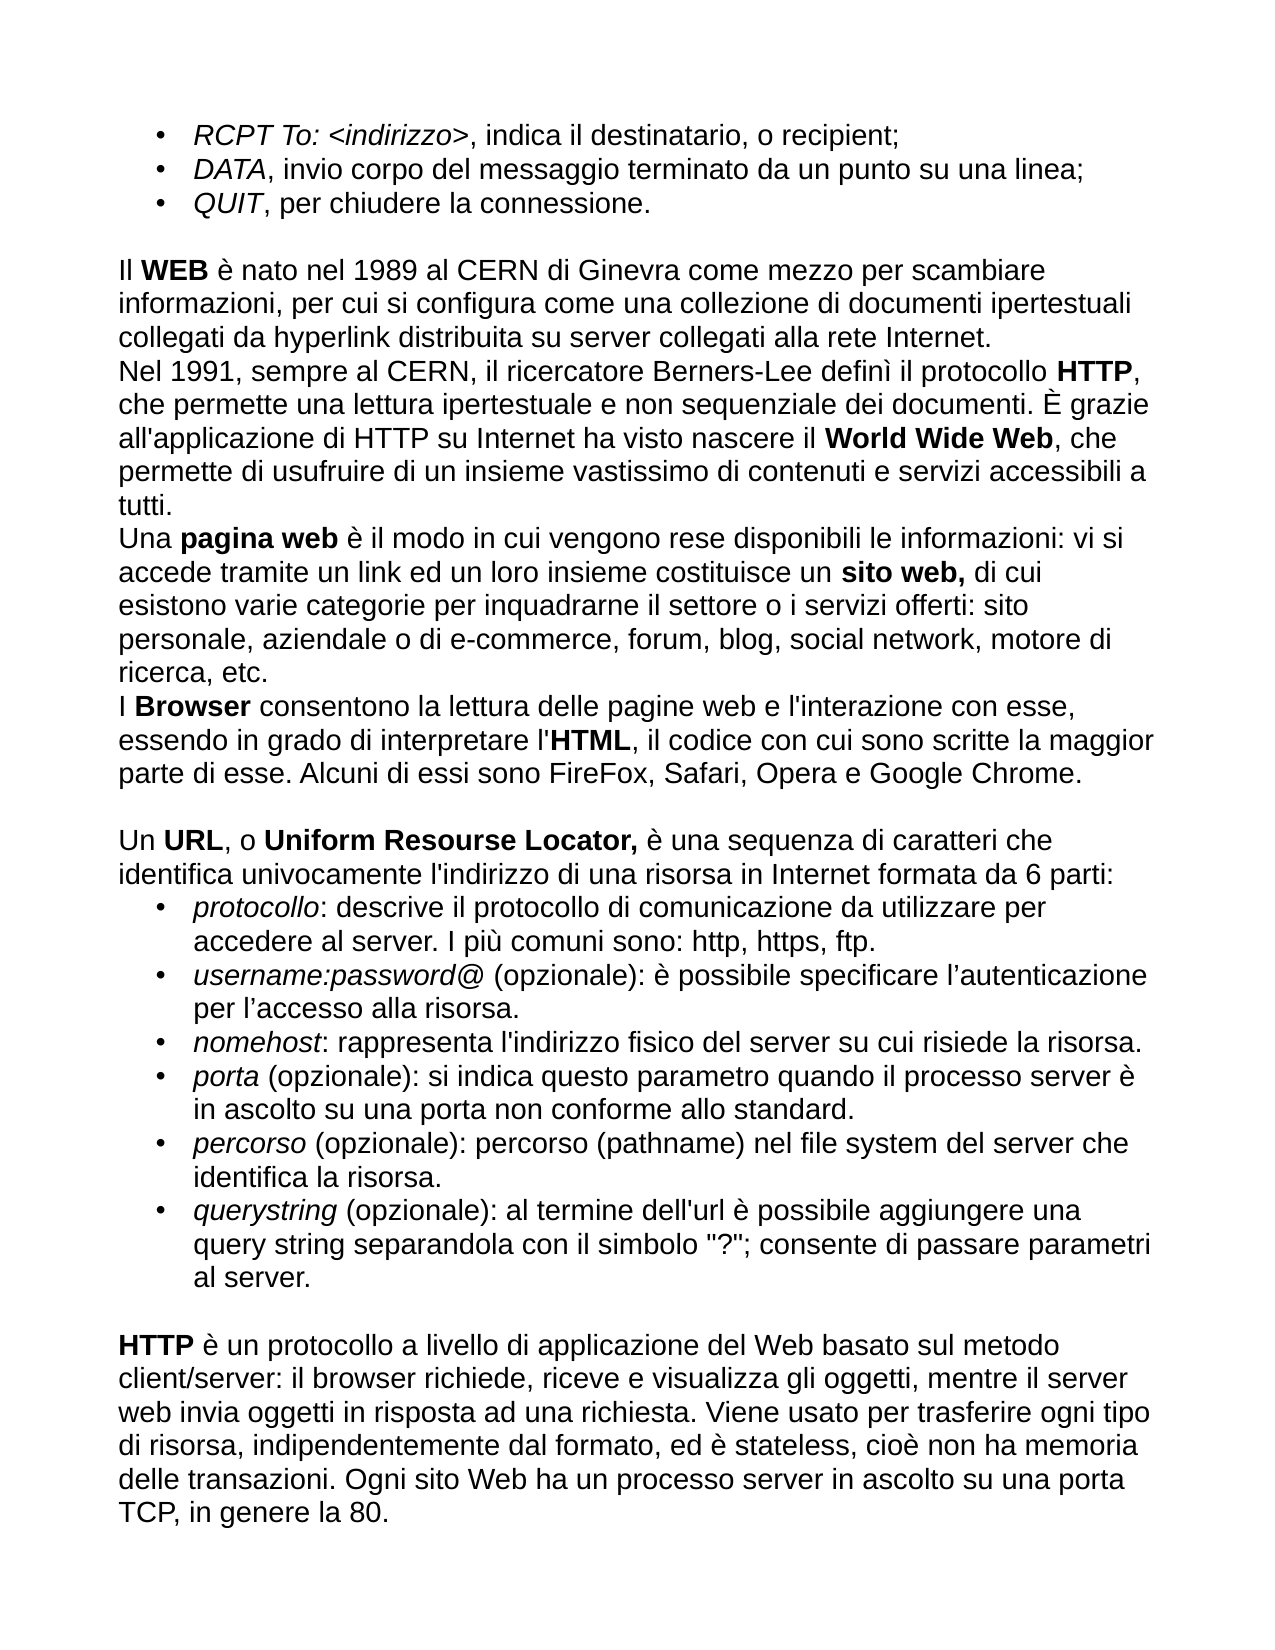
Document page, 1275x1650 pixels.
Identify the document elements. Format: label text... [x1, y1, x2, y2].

list DATA, invio corpo del messaggio terminato da un punto su una linea; [156, 152, 1157, 186]
list username:password@ (opzionale): è possibile specificare l’autenticazione per l’accesso alla risorsa. [156, 957, 1157, 1025]
text Il WEB è nato nel 1989 al CERN di Ginevra come mezzo per scambiare informazioni, per cui si configura come una collezione di documenti ipertestuali collegati da hyperlink distribuita su server collegati alla rete Internet. [118, 253, 1157, 353]
text Nel 1991, sempre al CERN, il ricercatore Berners-Lee definì il protocollo HTTP, che permette una lettura ipertestuale e non sequenziale dei documenti. È grazie all'applicazione di HTTP su Internet ha visto nascere il World Wide Web, che permette di usufruire di un insieme vastissimo di contenuti e servizi accessibili a tutti. [118, 353, 1157, 521]
list porta (opzionale): si indica questo parametro quando il processo server è in ascolto su una porta non conforme allo standard. [156, 1058, 1157, 1126]
list querystring (opzionale): al termine dell'url è possibile aggiungere una query string separandola con il simbolo "?"; consente di passare parametri al server. [156, 1193, 1157, 1294]
text Un URL, o Uniform Resourse Locator, è una sequenza di caratteri che identifica univocamente l'indirizzo di una risorsa in Internet formata da 6 parti: [118, 823, 1157, 890]
text HTTP è un protocollo a livello di applicazione del Web basato sul metodo client/server: il browser richiede, riceve e visualizza gli oggetti, mentre il server web invia oggetti in risposta ad una richiesta. Viene usato per trasferire ogni tipo di risorsa, indipendentemente dal formato, ed è stateless, cioè non ha memoria delle transazioni. Ogni sito Web ha un processo server in ascolto su una porta TCP, in genere la 80. [118, 1327, 1157, 1529]
list QUIT, per chiudere la connessione. [156, 186, 1157, 219]
list protocollo: descrive il protocollo di comunicazione da utilizzare per accedere al server. I più comuni sono: http, https, ftp. [156, 890, 1157, 957]
list nomehost: rappresenta l'indirizzo fisico del server su cui risiede la risorsa. [156, 1025, 1157, 1058]
text Una pagina web è il modo in cui vengono rese disponibili le informazioni: vi si accede tramite un link ed un loro insieme costituisce un sito web, di cui esistono varie categorie per inquadrarne il settore o i servizi offerti: sito personale, aziendale o di e-commerce, forum, blog, social network, motore di ricerca, etc. [118, 521, 1157, 689]
text I Browser consentono la lettura delle pagine web e l'interazione con esse, essendo in grado di interpretare l'HTML, il codice con cui sono scritte la maggior parte di esse. Alcuni di essi sono FireFox, Safari, Opera e Google Chrome. [118, 689, 1157, 789]
list RCPT To: <indirizzo>, indica il destinatario, o recipient; [156, 118, 1157, 152]
list percorso (opzionale): percorso (pathname) nel file system del server che identifica la risorsa. [156, 1126, 1157, 1193]
